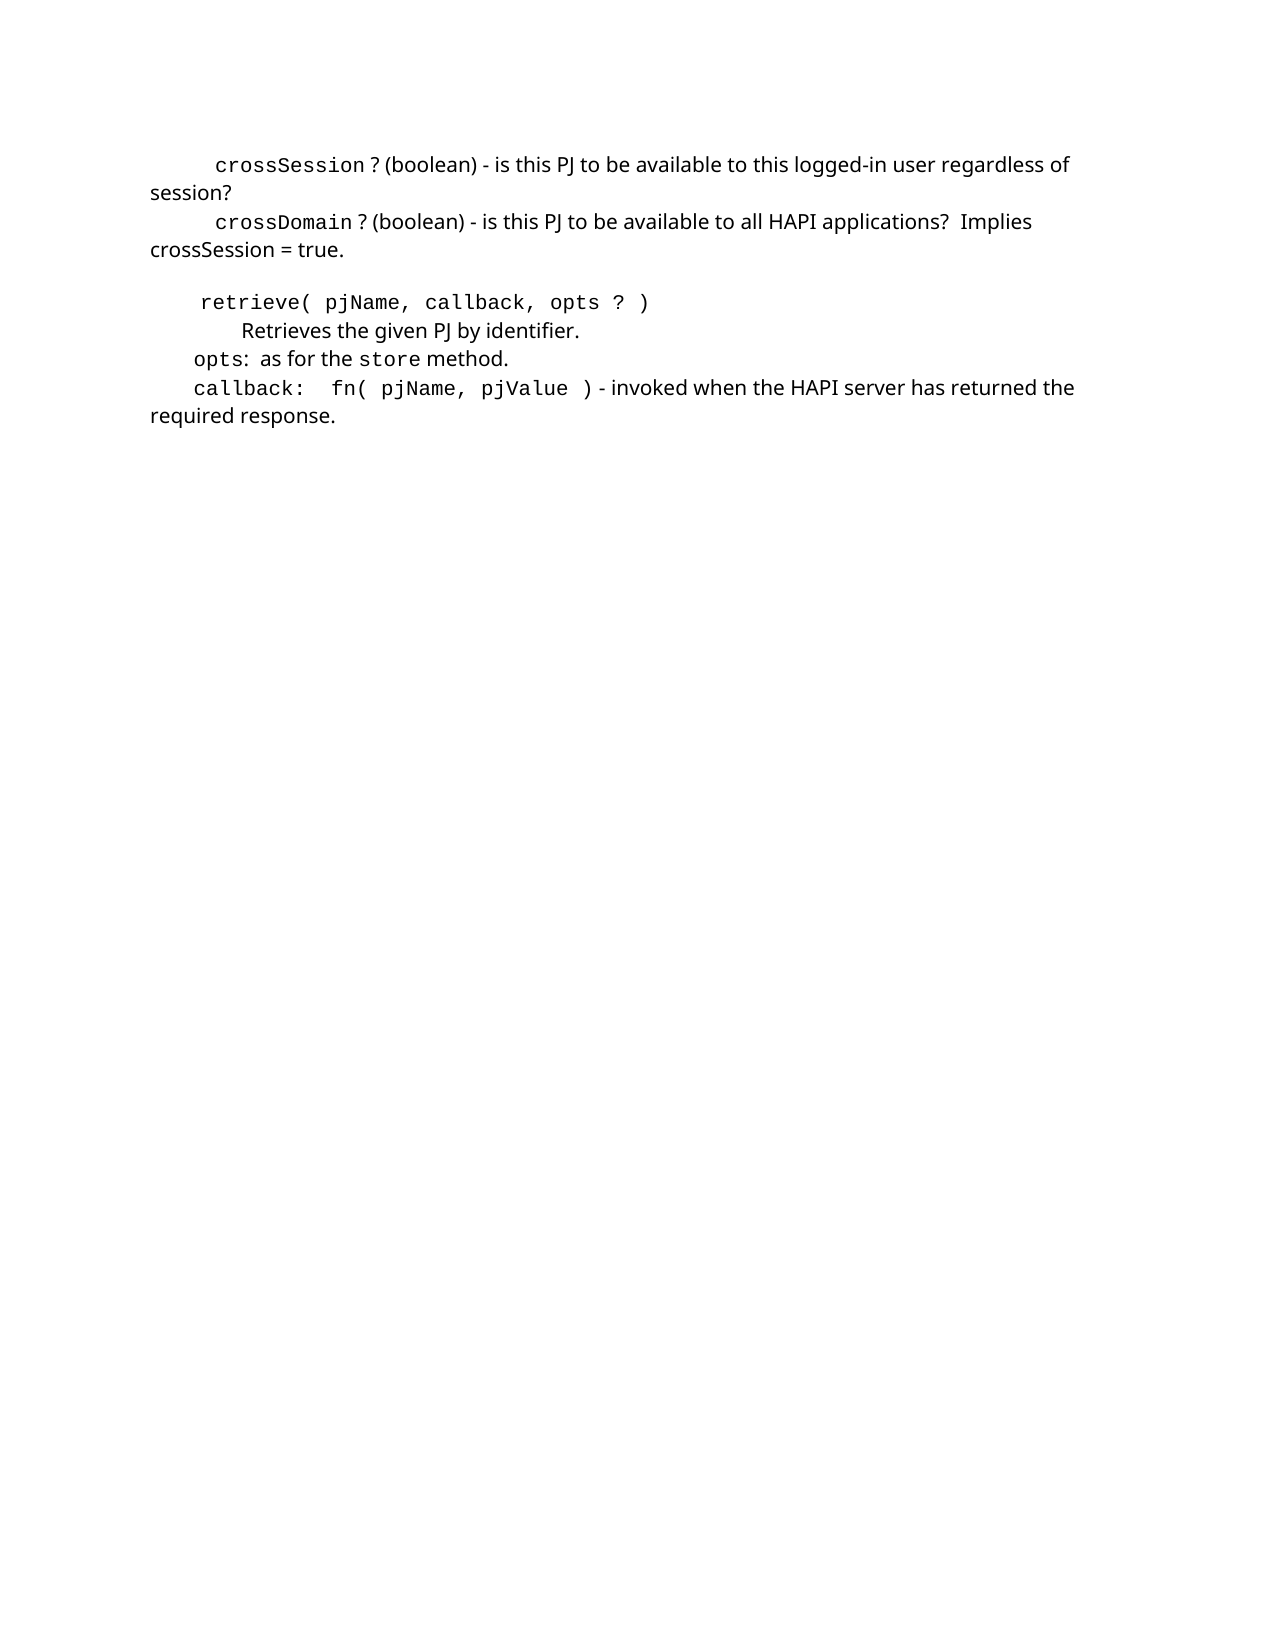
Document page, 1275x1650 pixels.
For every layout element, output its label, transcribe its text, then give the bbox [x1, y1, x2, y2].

text crossSession ? (boolean) - is this PJ to be available to this logged-in user regardless of session? [150, 150, 1125, 207]
text callback: fn( pjName, pjValue ) - invoked when the HAPI server has returned the required response. [150, 373, 1125, 430]
text retrieve( pjName, callback, opts ? ) [150, 292, 1125, 316]
text opts: as for the store method. [150, 344, 1125, 373]
text crossDomain ? (boolean) - is this PJ to be available to all HAPI applications? Implies crossSession = true. [150, 207, 1125, 264]
text Retrieves the given PJ by identifier. [150, 316, 1125, 344]
